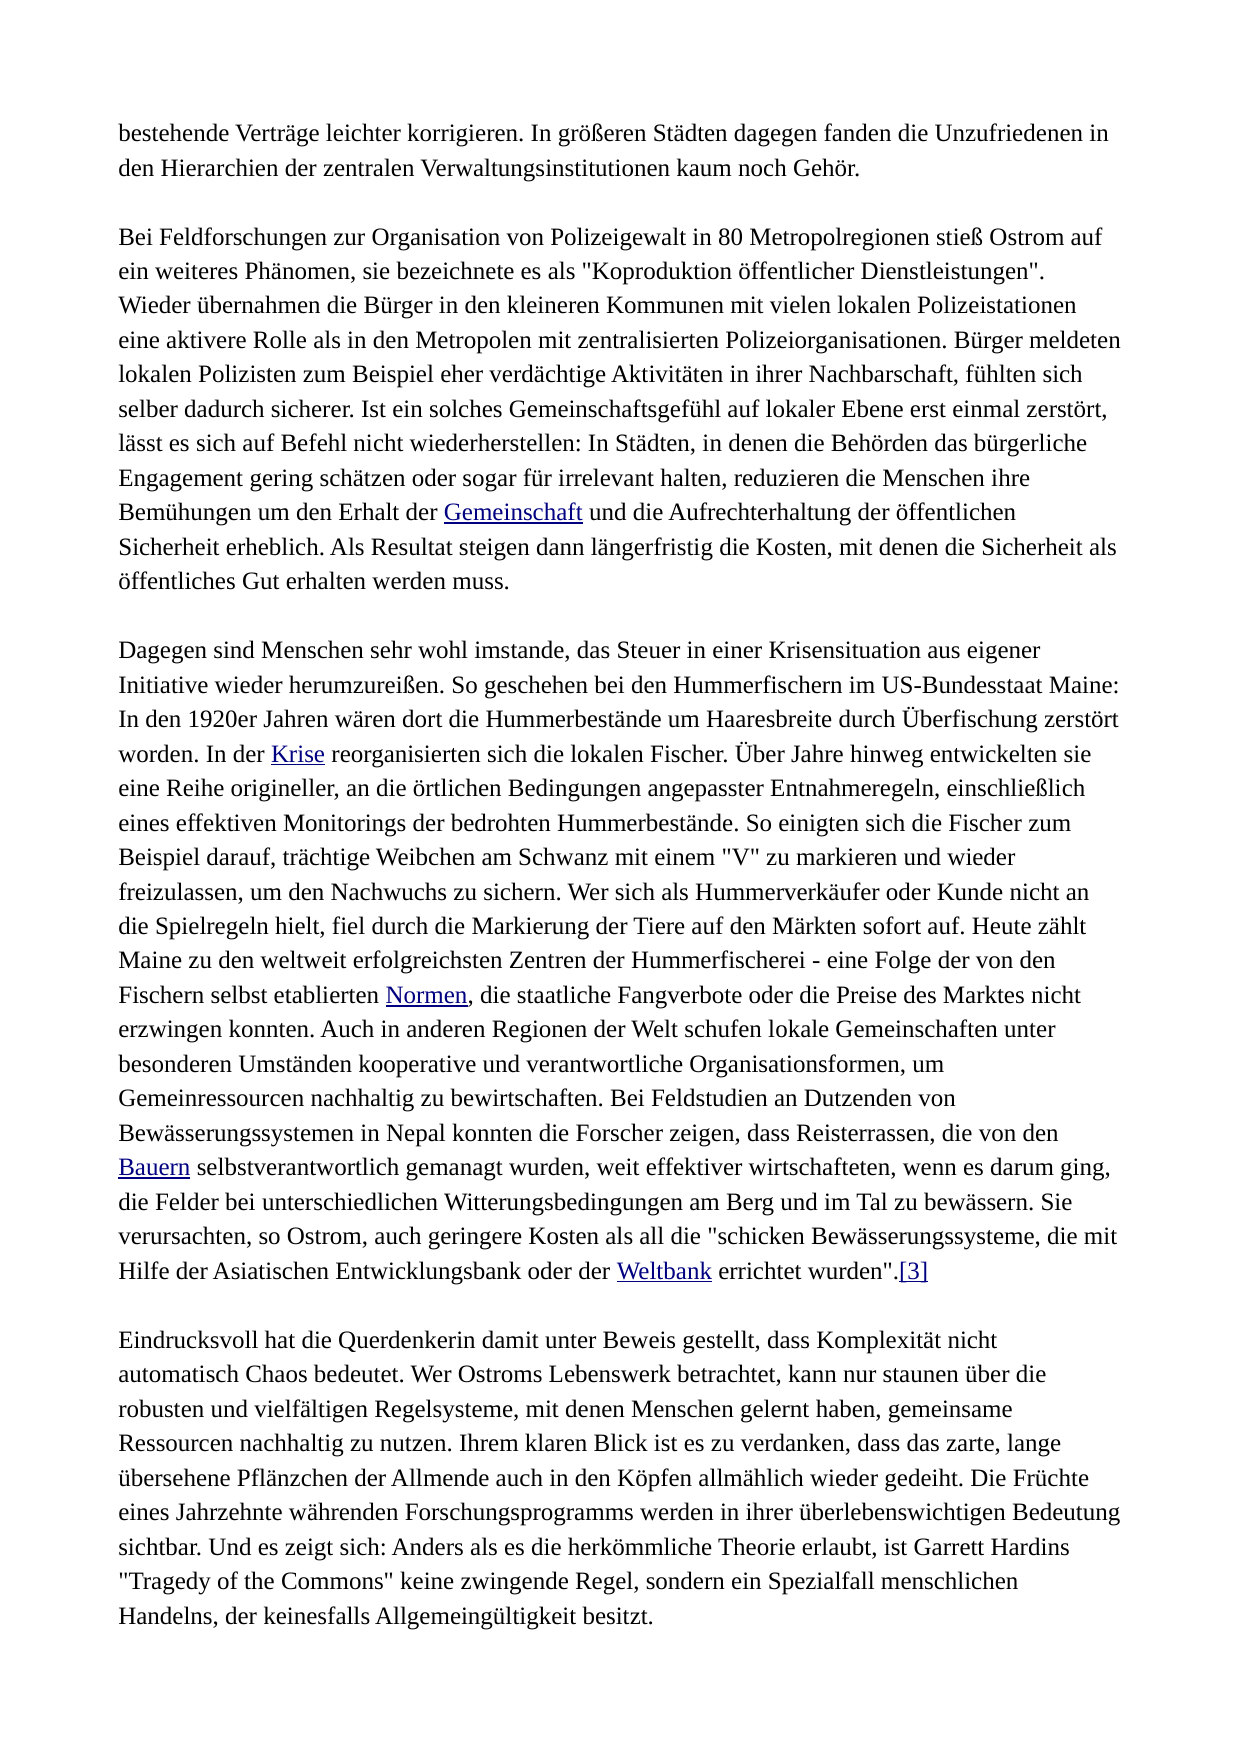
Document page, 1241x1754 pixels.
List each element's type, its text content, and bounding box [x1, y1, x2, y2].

text bestehende Verträge leichter korrigieren. In größeren Städten dagegen fanden die Unzufriedenen in den Hierarchien der zentralen Verwaltungsinstitutionen kaum noch Gehör. Bei Feldforschungen zur Organisation von Polizeigewalt in 80 Metropolregionen stieß Ostrom auf ein weiteres Phänomen, sie bezeichnete es als "Koproduktion öffentlicher Dienstleistungen". Wieder übernahmen die Bürger in den kleineren Kommunen mit vielen lokalen Polizeistationen eine aktivere Rolle als in den Metropolen mit zentralisierten Polizeiorganisationen. Bürger meldeten lokalen Polizisten zum Beispiel eher verdächtige Aktivitäten in ihrer Nachbarschaft, fühlten sich selber dadurch sicherer. Ist ein solches Gemeinschaftsgefühl auf lokaler Ebene erst einmal zerstört, lässt es sich auf Befehl nicht wiederherstellen: In Städten, in denen die Behörden das bürgerliche Engagement gering schätzen oder sogar für irrelevant halten, reduzieren die Menschen ihre Bemühungen um den Erhalt der Gemeinschaft und die Aufrechterhaltung der öffentlichen Sicherheit erheblich. Als Resultat steigen dann längerfristig die Kosten, mit denen die Sicherheit als öffentliches Gut erhalten werden muss. Dagegen sind Menschen sehr wohl imstande, das Steuer in einer Krisensituation aus eigener Initiative wieder herumzureißen. So geschehen bei den Hummerfischern im US-Bundesstaat Maine: In den 1920er Jahren wären dort die Hummerbestände um Haaresbreite durch Überfischung zerstört worden. In der Krise reorganisierten sich die lokalen Fischer. Über Jahre hinweg entwickelten sie eine Reihe origineller, an die örtlichen Bedingungen angepasster Entnahmeregeln, einschließlich eines effektiven Monitorings der bedrohten Hummerbestände. So einigten sich die Fischer zum Beispiel darauf, trächtige Weibchen am Schwanz mit einem "V" zu markieren und wieder freizulassen, um den Nachwuchs zu sichern. Wer sich als Hummerverkäufer oder Kunde nicht an die Spielregeln hielt, fiel durch die Markierung der Tiere auf den Märkten sofort auf. Heute zählt Maine zu den weltweit erfolgreichsten Zentren der Hummerfischerei - eine Folge der von den Fischern selbst etablierten Normen, die staatliche Fangverbote oder die Preise des Marktes nicht erzwingen konnten. Auch in anderen Regionen der Welt schufen lokale Gemeinschaften unter besonderen Umständen kooperative und verantwortliche Organisationsformen, um Gemeinressourcen nachhaltig zu bewirtschaften. Bei Feldstudien an Dutzenden von Bewässerungssystemen in Nepal konnten die Forscher zeigen, dass Reisterrassen, die von den Bauern selbstverantwortlich gemanagt wurden, weit effektiver wirtschafteten, wenn es darum ging, die Felder bei unterschiedlichen Witterungsbedingungen am Berg und im Tal zu bewässern. Sie verursachten, so Ostrom, auch geringere Kosten als all die "schicken Bewässerungssysteme, die mit Hilfe der Asiatischen Entwicklungsbank oder der Weltbank errichtet wurden".[3] Eindrucksvoll hat die Querdenkerin damit unter Beweis gestellt, dass Komplexität nicht automatisch Chaos bedeutet. Wer Ostroms Lebenswerk betrachtet, kann nur staunen über die robusten und vielfältigen Regelsysteme, mit denen Menschen gelernt haben, gemeinsame Ressourcen nachhaltig zu nutzen. Ihrem klaren Blick ist es zu verdanken, dass das zarte, lange übersehene Pflänzchen der Allmende auch in den Köpfen allmählich wieder gedeiht. Die Früchte eines Jahrzehnte währenden Forschungsprogramms werden in ihrer überlebenswichtigen Bedeutung sichtbar. Und es zeigt sich: Anders als es die herkömmliche Theorie erlaubt, ist Garrett Hardins "Tragedy of the Commons" keine zwingende Regel, sondern ein Spezialfall menschlichen Handelns, der keinesfalls Allgemeingültigkeit besitzt. [118, 118, 1122, 1629]
